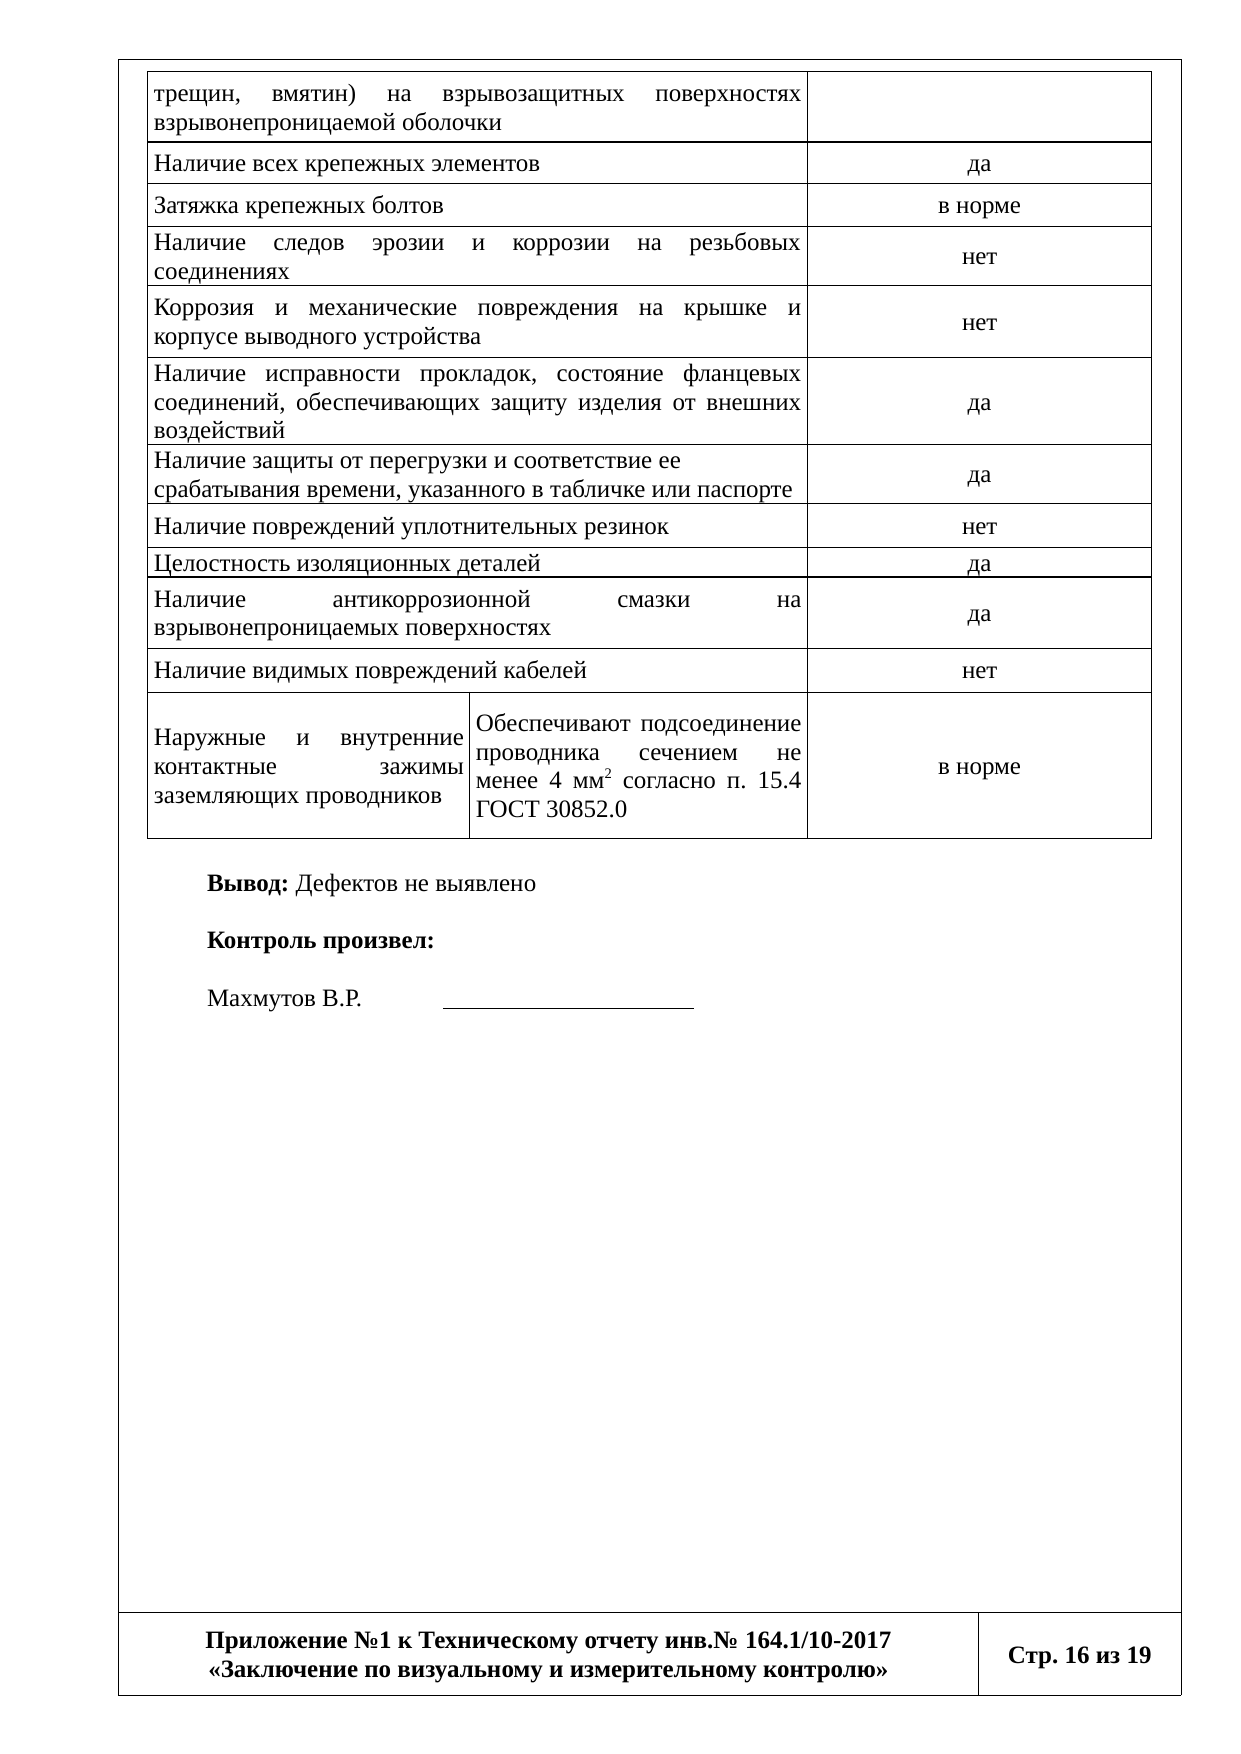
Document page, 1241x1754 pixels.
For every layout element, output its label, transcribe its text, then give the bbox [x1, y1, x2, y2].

table_cell Наличие антикоррозионной смазки на взрывонепроницаемых поверхностях [148, 578, 807, 647]
table_cell [808, 72, 1151, 141]
table_cell нет [808, 649, 1151, 692]
text Махмутов В.Р. [154, 983, 1140, 1012]
table_cell Наличие всех крепежных элементов [148, 143, 807, 183]
table_cell Целостность изоляционных деталей [148, 548, 807, 576]
table_cell да [808, 445, 1151, 503]
table_cell да [808, 578, 1151, 647]
table_cell трещин, вмятин) на взрывозащитных поверхностях взрывонепроницаемой оболочки [148, 72, 807, 141]
table_cell нет [808, 227, 1151, 284]
table_cell да [808, 143, 1151, 183]
table_cell Наличие следов эрозии и коррозии на резьбовых соединениях [148, 227, 807, 284]
table_cell Наружные и внутренние контактные зажимы заземляющих проводников [148, 693, 469, 838]
table_cell Коррозия и механические повреждения на крышке и корпусе выводного устройства [148, 286, 807, 357]
table_cell нет [808, 504, 1151, 547]
table_cell да [808, 358, 1151, 444]
table_cell Наличие защиты от перегрузки и соответствие ее срабатывания времени, указанного в табличке или паспорте [148, 445, 807, 503]
table_cell Наличие повреждений уплотнительных резинок [148, 504, 807, 547]
table_cell Наличие исправности прокладок, состояние фланцевых соединений, обеспечивающих защиту изделия от внешних воздействий [148, 358, 807, 444]
table_cell нет [808, 286, 1151, 357]
text Вывод: [Дефектов не выявлено] [154, 868, 1140, 897]
table_cell в норме [808, 693, 1151, 838]
table_cell Наличие видимых повреждений кабелей [148, 649, 807, 692]
table_cell да [808, 548, 1151, 576]
text Контроль произвел: [154, 925, 1140, 954]
table_cell Затяжка крепежных болтов [148, 184, 807, 226]
table_cell в норме [808, 184, 1151, 226]
table_cell Обеспечивают подсоединение проводника сечением не менее 4 мм2 согласно п. 15.4 ГОСТ 30852.0 [470, 693, 807, 838]
